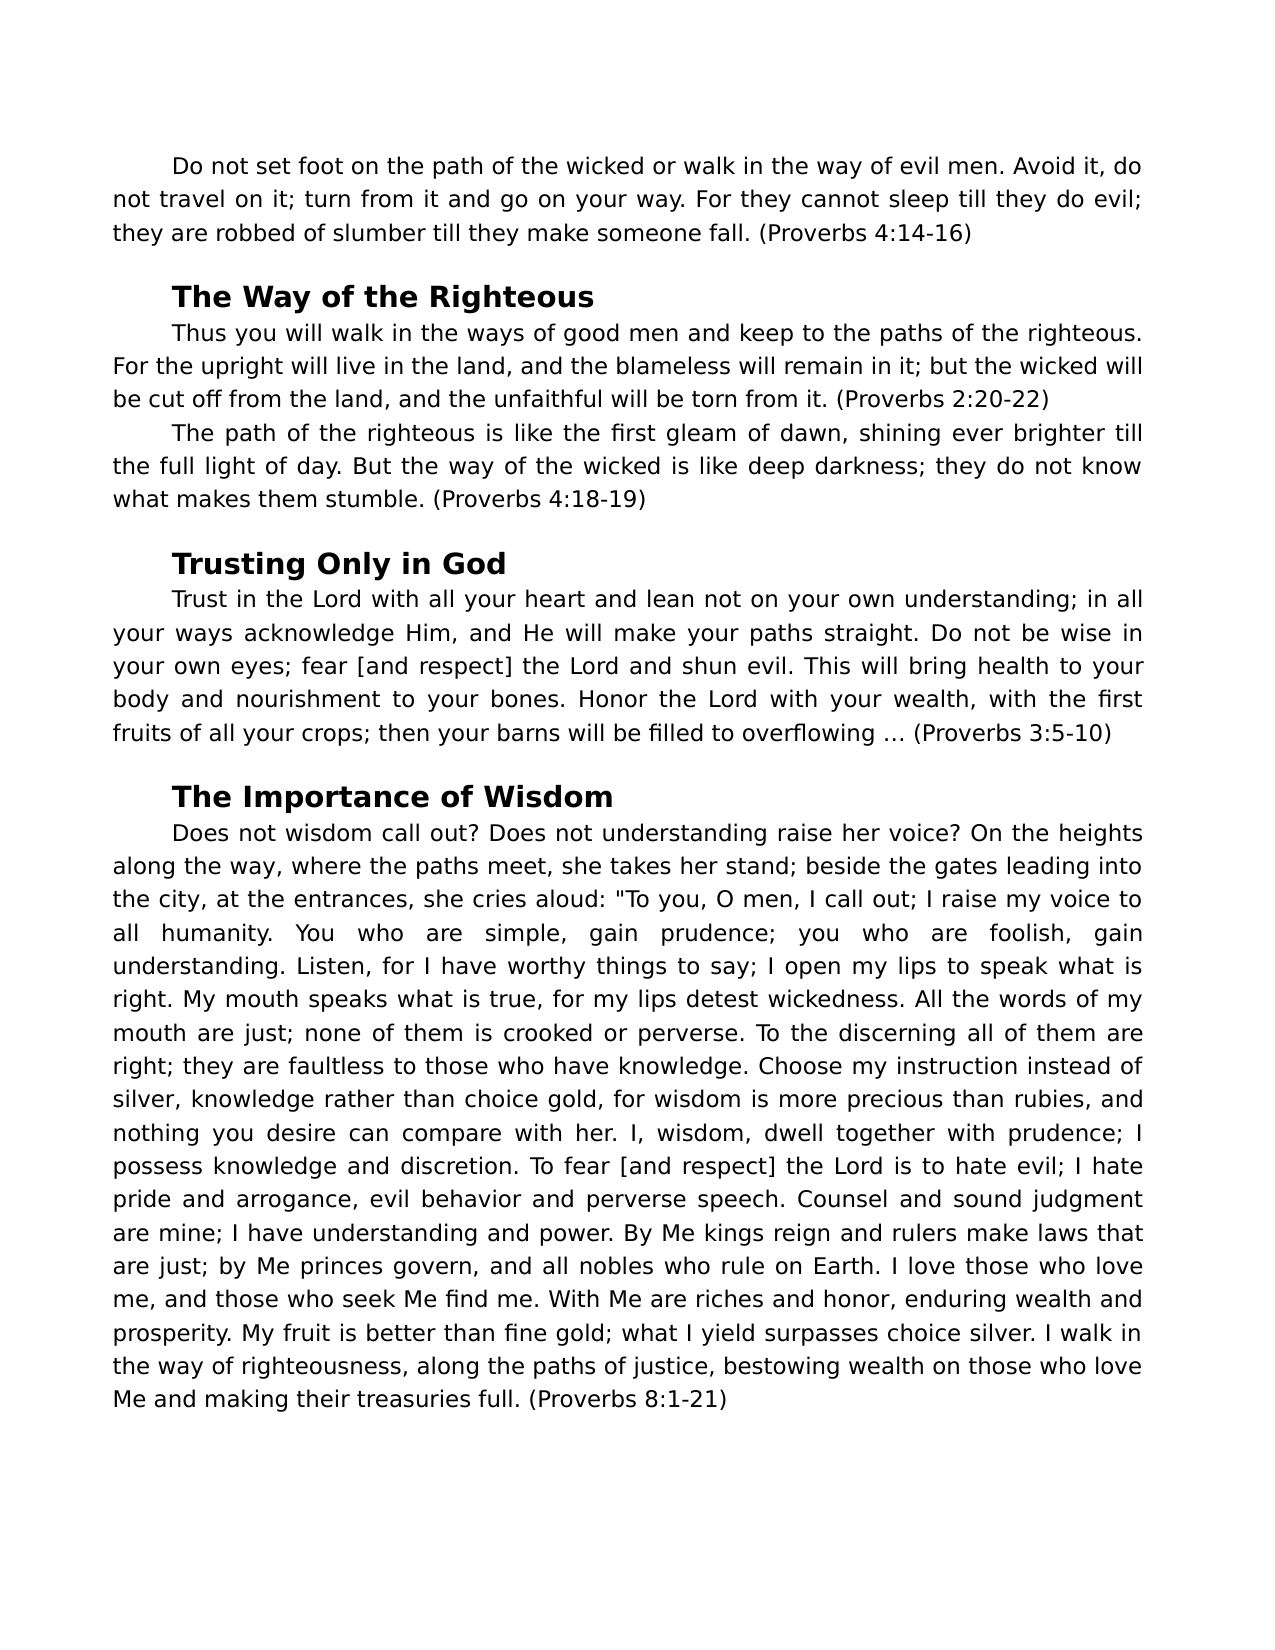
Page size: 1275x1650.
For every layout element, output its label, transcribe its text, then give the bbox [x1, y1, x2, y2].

text The Way of the Righteous [112, 281, 1145, 314]
text Trust in the Lord with all your heart and lean not on your own understanding; in all your ways acknowledge Him, and He will make your paths straight. Do not be wise in your own eyes; fear [and respect] the Lord and shun evil. This will bring health to your body and nourishment to your bones. Honor the Lord with your wealth, with the first fruits of all your crops; then your barns will be filled to overflowing … (Proverbs 3:5-10) [112, 581, 1145, 748]
text The path of the righteous is like the first gleam of dawn, shining ever brighter till the full light of day. But the way of the wicked is like deep darkness; they do not know what makes them stumble. (Proverbs 4:18-19) [112, 414, 1145, 514]
text The Importance of Wisdom [112, 781, 1145, 814]
text Does not wisdom call out? Does not understanding raise her voice? On the heights along the way, where the paths meet, she takes her stand; beside the gates leading into the city, at the entrances, she cries aloud: "To you, O men, I call out; I raise my voice to all humanity. You who are simple, gain prudence; you who are foolish, gain understanding. Listen, for I have worthy things to say; I open my lips to speak what is right. My mouth speaks what is true, for my lips detest wickedness. All the words of my mouth are just; none of them is crooked or perverse. To the discerning all of them are right; they are faultless to those who have knowledge. Choose my instruction instead of silver, knowledge rather than choice gold, for wisdom is more precious than rubies, and nothing you desire can compare with her. I, wisdom, dwell together with prudence; I possess knowledge and discretion. To fear [and respect] the Lord is to hate evil; I hate pride and arrogance, evil behavior and perverse speech. Counsel and sound judgment are mine; I have understanding and power. By Me kings reign and rulers make laws that are just; by Me princes govern, and all nobles who rule on Earth. I love those who love me, and those who seek Me find me. With Me are riches and honor, enduring wealth and prosperity. My fruit is better than fine gold; what I yield surpasses choice silver. I walk in the way of righteousness, along the paths of justice, bestowing wealth on those who love Me and making their treasuries full. (Proverbs 8:1-21) [112, 814, 1145, 1414]
text Thus you will walk in the ways of good men and keep to the paths of the righteous. For the upright will live in the land, and the blameless will remain in it; but the wicked will be cut off from the land, and the unfaithful will be torn from it. (Proverbs 2:20-22) [112, 314, 1145, 414]
text Trusting Only in God [112, 548, 1145, 581]
text Do not set foot on the path of the wicked or walk in the way of evil men. Avoid it, do not travel on it; turn from it and go on your way. For they cannot sleep till they do evil; they are robbed of slumber till they make someone fall. (Proverbs 4:14-16) [112, 148, 1145, 248]
